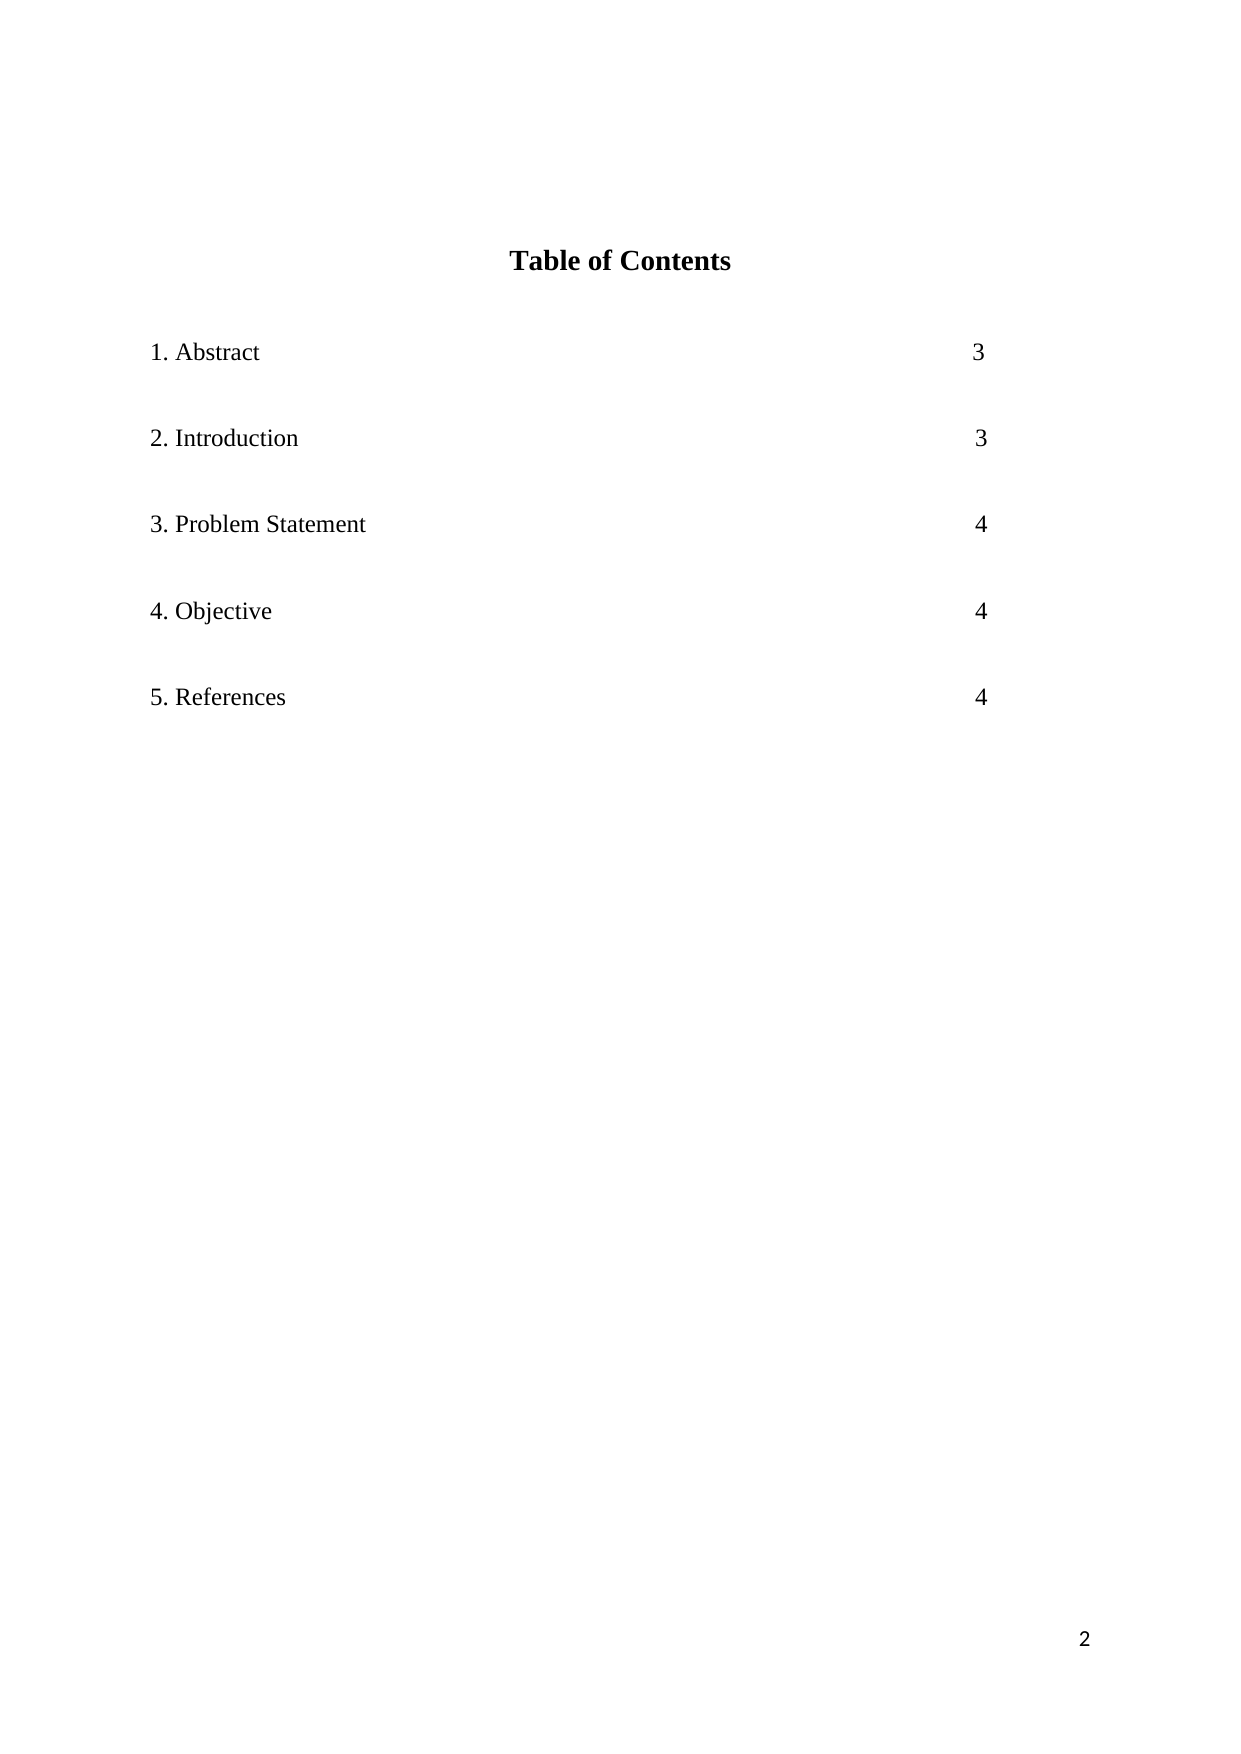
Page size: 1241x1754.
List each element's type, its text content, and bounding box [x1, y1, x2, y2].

text 4. Objective 4 [150, 596, 1090, 624]
text 1. Abstract 3 [150, 337, 1090, 366]
text 5. References 4 [150, 682, 1090, 711]
text 2. Introduction 3 [150, 423, 1090, 452]
text 3. Problem Statement 4 [150, 509, 1090, 538]
text Table of Contents [150, 243, 1090, 277]
